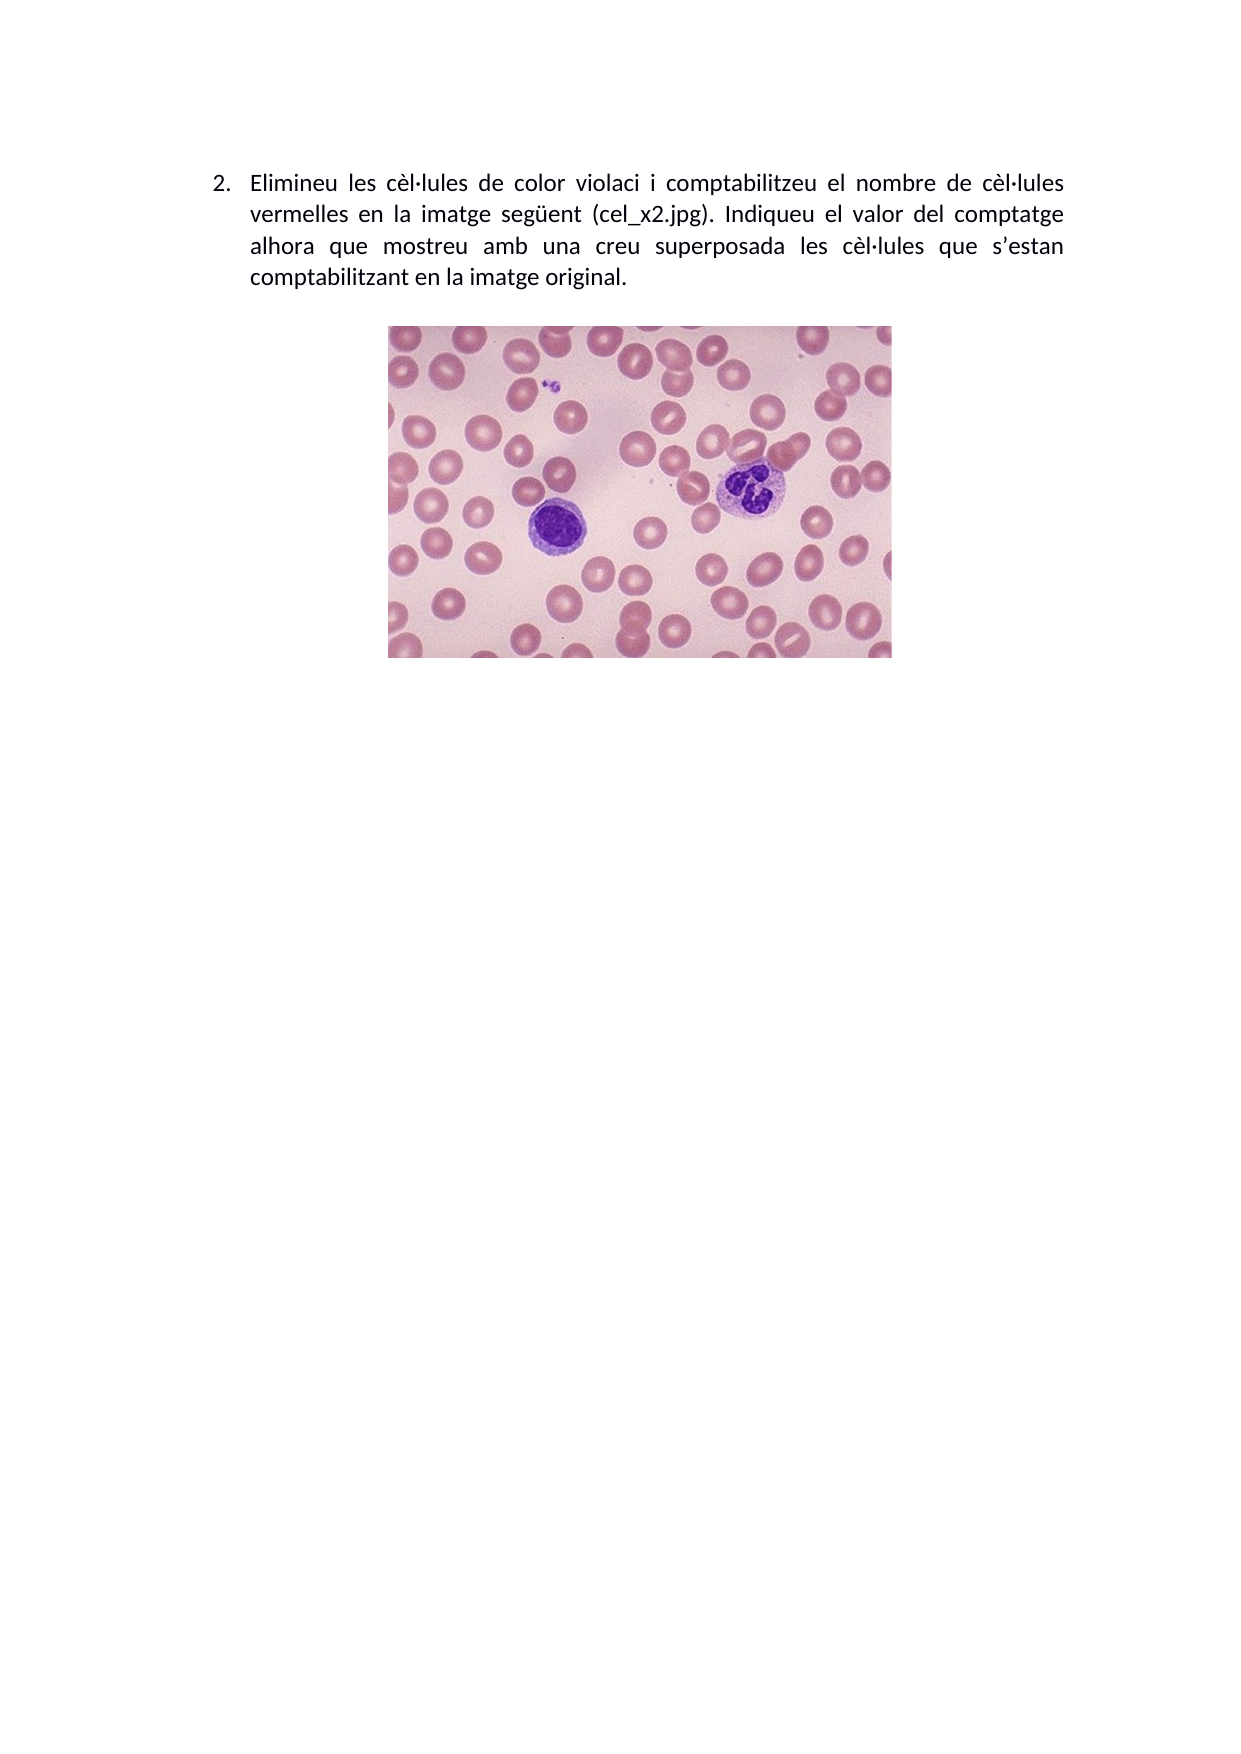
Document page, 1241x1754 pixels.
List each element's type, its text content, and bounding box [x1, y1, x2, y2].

list Elimineu les cèl·lules de color violaci i comptabilitzeu el nombre de cèl·lules vermelles en la imatge següent (cel_x2.jpg). Indiqueu el valor del comptatge alhora que mostreu amb una creu superposada les cèl·lules que s’estan comptabilitzant en la imatge original. [212, 167, 1065, 292]
picture [388, 326, 892, 658]
